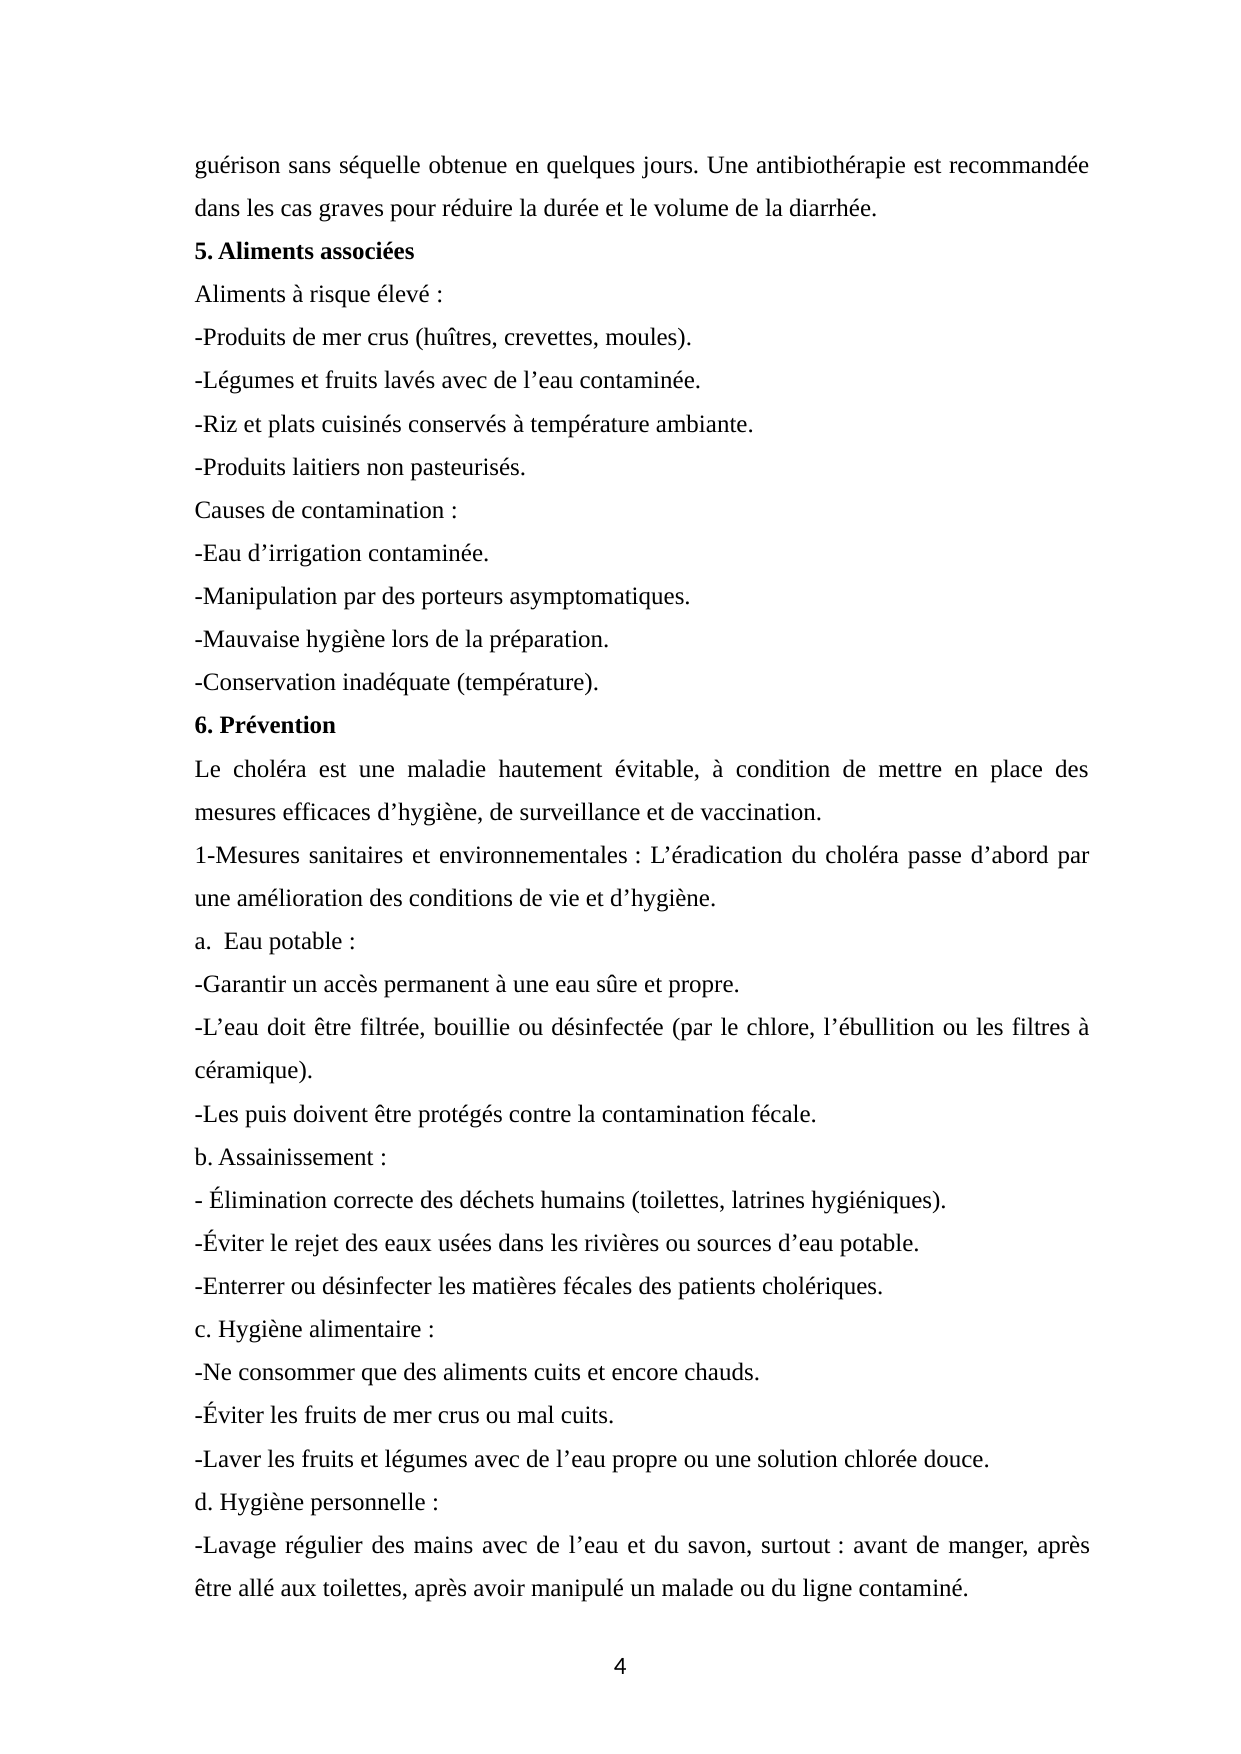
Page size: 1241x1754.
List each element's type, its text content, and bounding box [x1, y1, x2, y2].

text - Élimination correcte des déchets humains (toilettes, latrines hygiéniques). [194, 1185, 1090, 1214]
text -Éviter le rejet des eaux usées dans les rivières ou sources d’eau potable. [194, 1228, 1090, 1257]
text d. Hygiène personnelle : [194, 1487, 1090, 1516]
text 1-Mesures sanitaires et environnementales : L’éradication du choléra passe d’abord par une amélioration des conditions de vie et d’hygiène. [194, 840, 1090, 912]
text -Laver les fruits et légumes avec de l’eau propre ou une solution chlorée douce. [194, 1444, 1090, 1472]
text -Riz et plats cuisinés conservés à température ambiante. [194, 409, 1090, 437]
text Aliments à risque élevé : [194, 279, 1090, 308]
text -Enterrer ou désinfecter les matières fécales des patients cholériques. [194, 1271, 1090, 1300]
text -Manipulation par des porteurs asymptomatiques. [194, 581, 1090, 610]
list Eau potable : [194, 926, 1090, 955]
text -Produits de mer crus (huîtres, crevettes, moules). [194, 322, 1090, 351]
text Le choléra est une maladie hautement évitable, à condition de mettre en place des mesures efficaces d’hygiène, de surveillance et de vaccination. [194, 754, 1090, 826]
text Causes de contamination : [194, 495, 1090, 524]
text -Mauvaise hygiène lors de la préparation. [194, 624, 1090, 653]
text -Éviter les fruits de mer crus ou mal cuits. [194, 1401, 1090, 1429]
text -Ne consommer que des aliments cuits et encore chauds. [194, 1357, 1090, 1386]
text -Eau d’irrigation contaminée. [194, 538, 1090, 567]
text -Garantir un accès permanent à une eau sûre et propre. [194, 969, 1090, 998]
text -Les puis doivent être protégés contre la contamination fécale. [194, 1099, 1090, 1127]
text -Lavage régulier des mains avec de l’eau et du savon, surtout : avant de manger, après être allé aux toilettes, après avoir manipulé un malade ou du ligne contaminé. [194, 1530, 1090, 1602]
text guérison sans séquelle obtenue en quelques jours. Une antibiothérapie est recommandée dans les cas graves pour réduire la durée et le volume de la diarrhée. [194, 150, 1090, 222]
text b. Assainissement : [194, 1142, 1090, 1171]
text -Légumes et fruits lavés avec de l’eau contaminée. [194, 366, 1090, 394]
text -Conservation inadéquate (température). [194, 667, 1090, 696]
text -Produits laitiers non pasteurisés. [194, 452, 1090, 481]
text 6. Prévention [194, 711, 1090, 739]
text 5. Aliments associées [194, 236, 1090, 265]
text -L’eau doit être filtrée, bouillie ou désinfectée (par le chlore, l’ébullition ou les filtres à céramique). [194, 1012, 1090, 1084]
text c. Hygiène alimentaire : [194, 1314, 1090, 1343]
